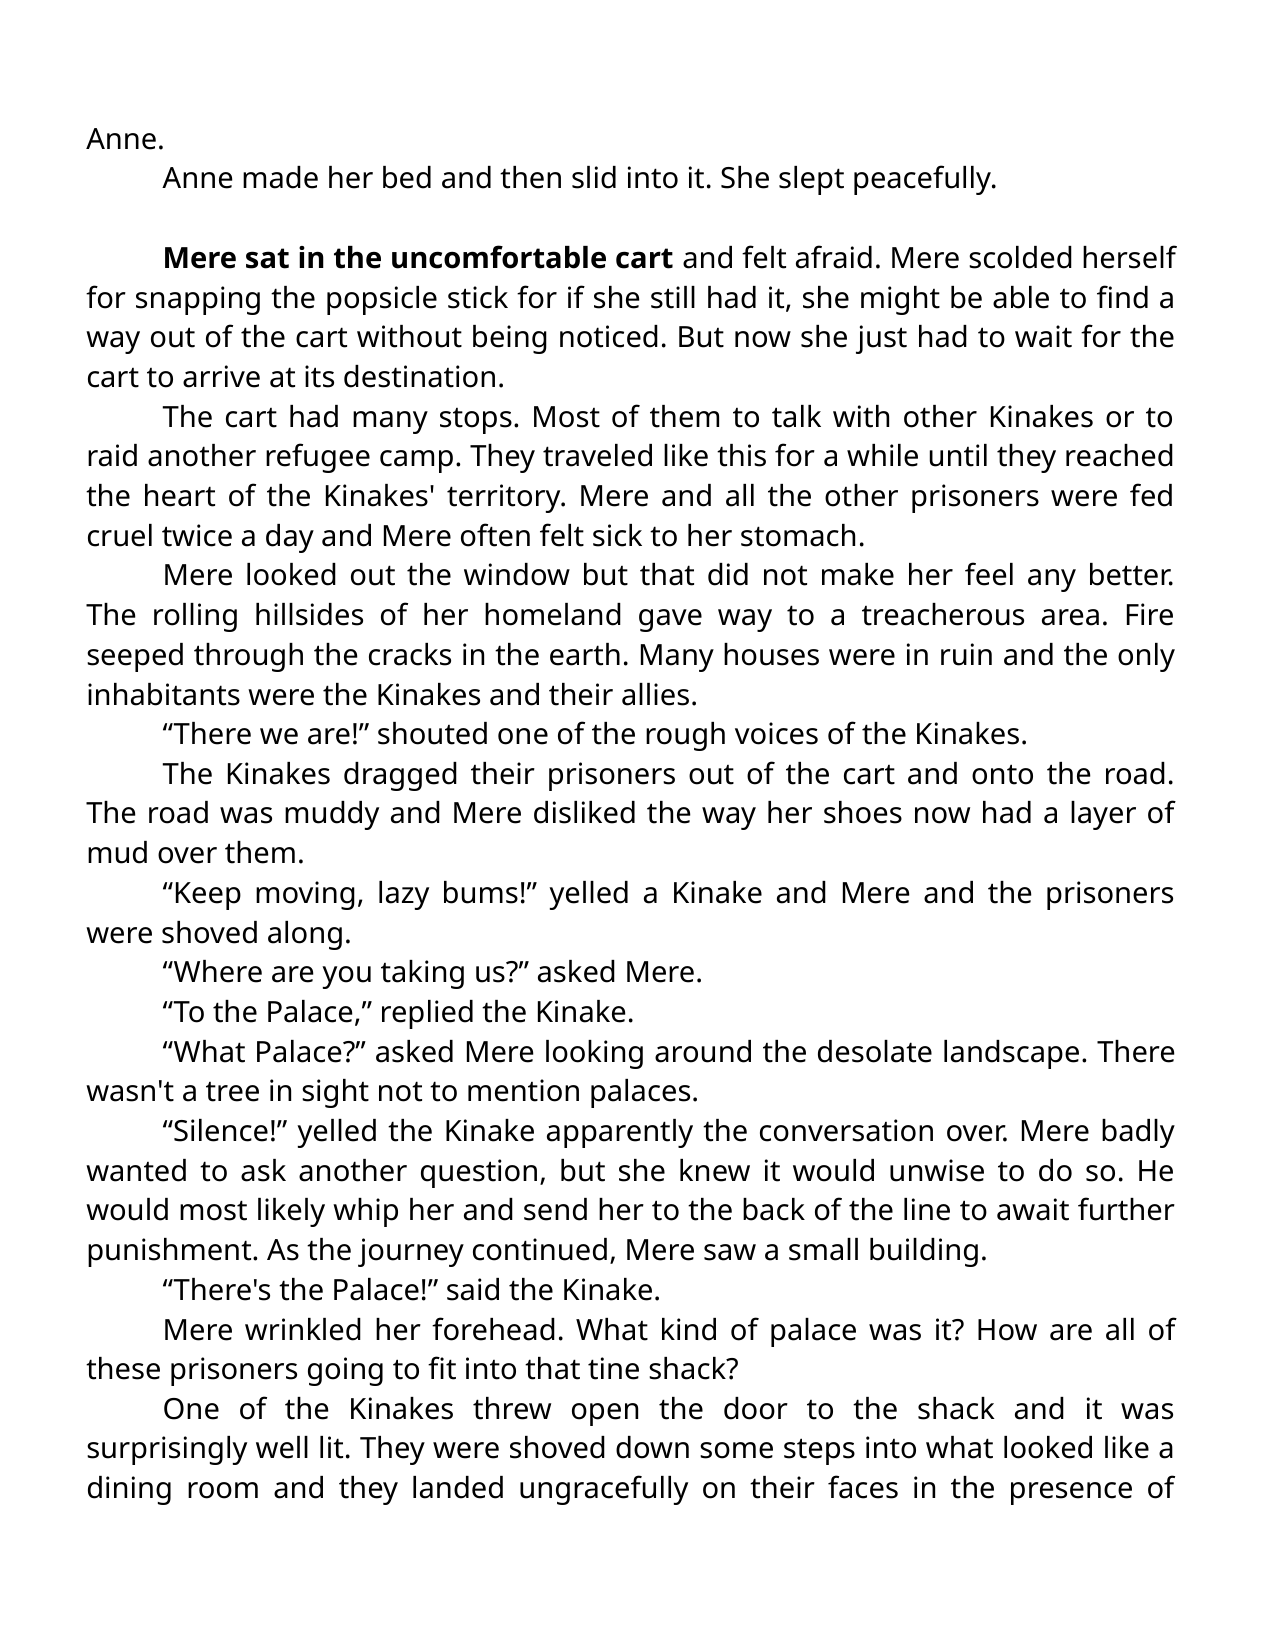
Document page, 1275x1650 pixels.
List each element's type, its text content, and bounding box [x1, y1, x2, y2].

text “There's the Palace!” said the Kinake. [86, 1269, 1177, 1309]
text Mere looked out the window but that did not make her feel any better. The rolling hillsides of her homeland gave way to a treacherous area. Fire seeped through the cracks in the earth. Many houses were in ruin and the only inhabitants were the Kinakes and their allies. [86, 555, 1177, 713]
text Anne. [86, 118, 1177, 158]
text The Kinakes dragged their prisoners out of the cart and onto the road. The road was muddy and Mere disliked the way her shoes now had a layer of mud over them. [86, 753, 1177, 872]
text One of the Kinakes threw open the door to the shack and it was surprisingly well lit. They were shoved down some steps into what looked like a dining room and they landed ungracefully on their faces in the presence of [86, 1388, 1177, 1507]
text Mere sat in the uncomfortable cart and felt afraid. Mere scolded herself for snapping the popsicle stick for if she still had it, she might be able to find a way out of the cart without being noticed. But now she just had to wait for the cart to arrive at its destination. [86, 237, 1177, 396]
text “Silence!” yelled the Kinake apparently the conversation over. Mere badly wanted to ask another question, but she knew it would unwise to do so. He would most likely whip her and send her to the back of the line to await further punishment. As the journey continued, Mere saw a small building. [86, 1110, 1177, 1269]
text “To the Palace,” replied the Kinake. [86, 991, 1177, 1031]
text “There we are!” shouted one of the rough voices of the Kinakes. [86, 713, 1177, 753]
text “Where are you taking us?” asked Mere. [86, 952, 1177, 991]
text Mere wrinkled her forehead. What kind of palace was it? How are all of these prisoners going to fit into that tine shack? [86, 1309, 1177, 1388]
text Anne made her bed and then slid into it. She slept peacefully. [86, 158, 1177, 197]
text “Keep moving, lazy bums!” yelled a Kinake and Mere and the prisoners were shoved along. [86, 872, 1177, 952]
text The cart had many stops. Most of them to talk with other Kinakes or to raid another refugee camp. They traveled like this for a while until they reached the heart of the Kinakes' territory. Mere and all the other prisoners were fed cruel twice a day and Mere often felt sick to her stomach. [86, 396, 1177, 555]
text “What Palace?” asked Mere looking around the desolate landscape. There wasn't a tree in sight not to mention palaces. [86, 1031, 1177, 1110]
